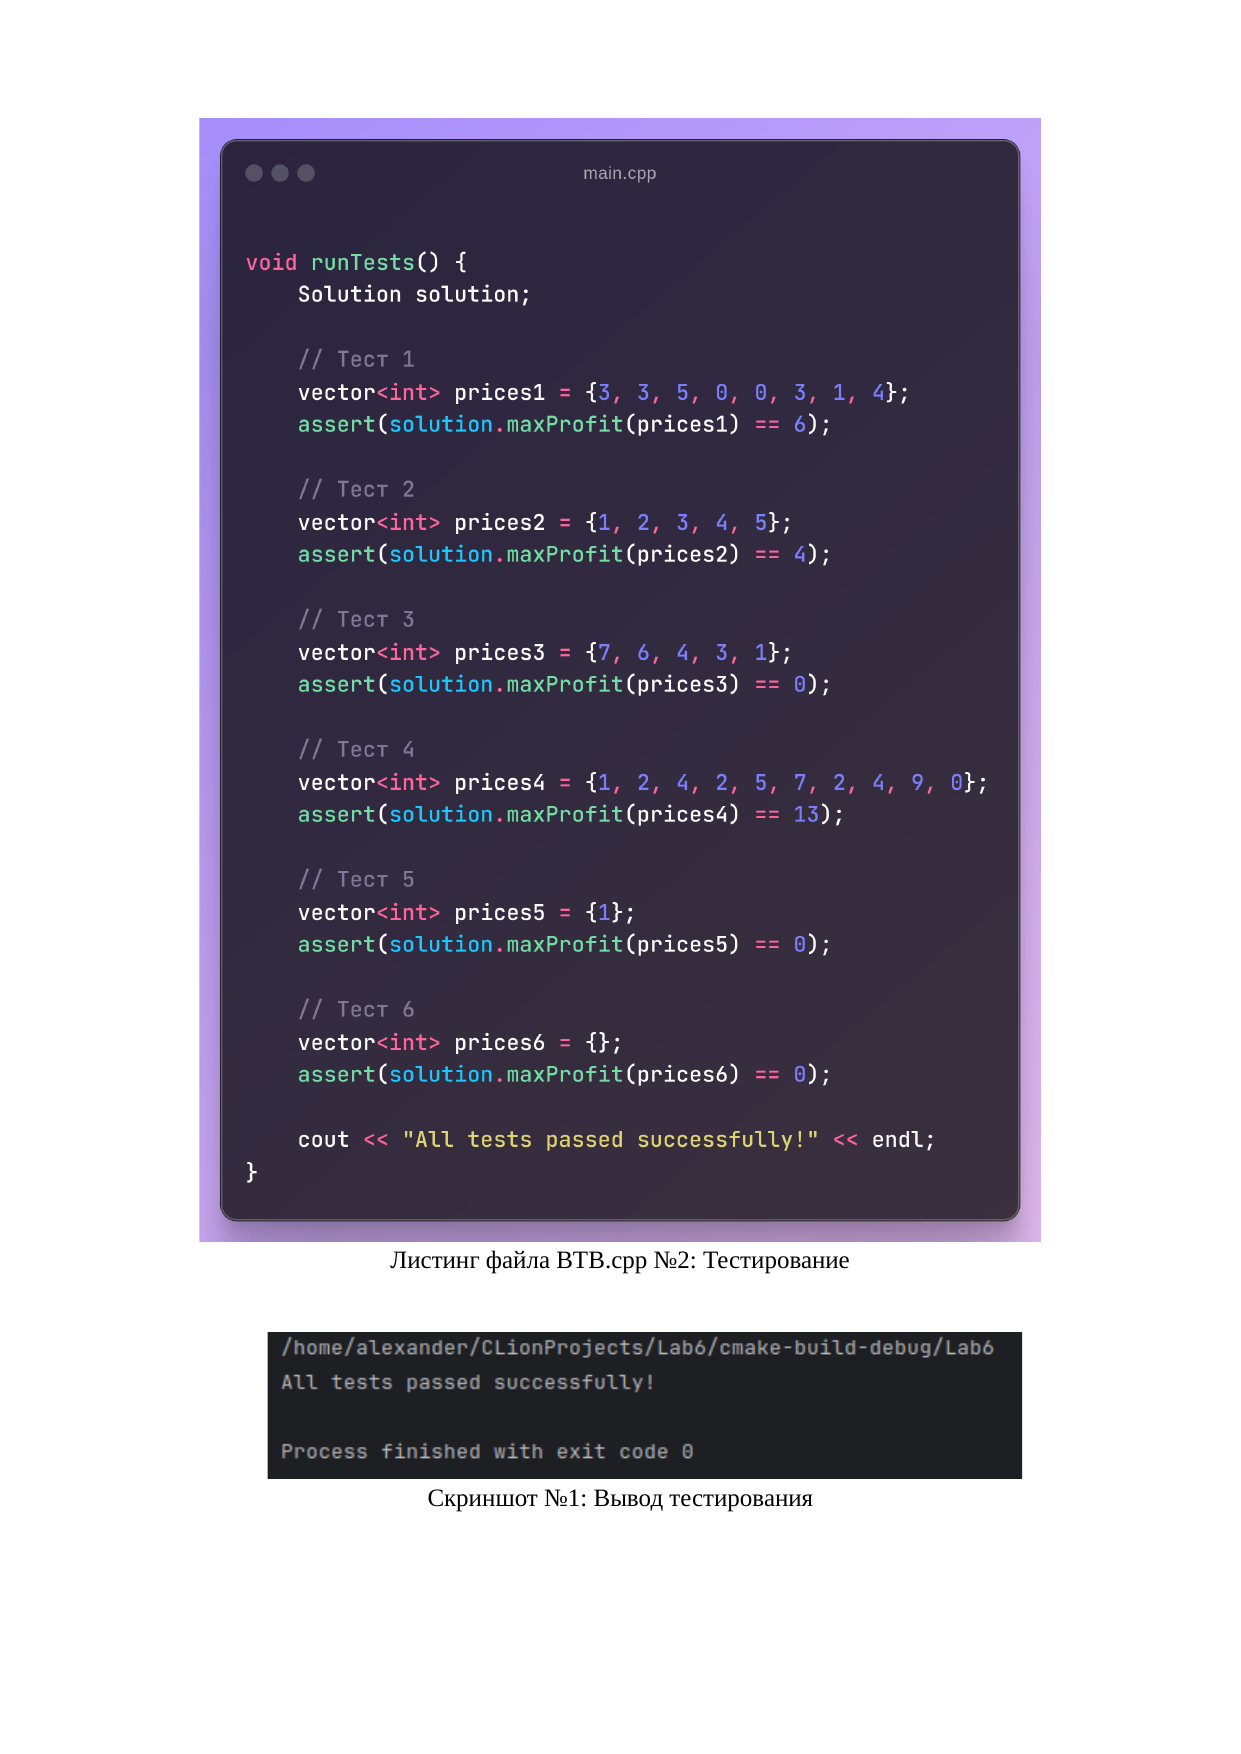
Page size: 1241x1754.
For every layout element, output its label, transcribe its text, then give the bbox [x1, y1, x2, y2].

picture [199, 118, 1041, 1242]
text Скриншот №1: Вывод тестирования [118, 1483, 1122, 1512]
text Листинг файла BTB.cpp №2: Тестирование [118, 118, 1122, 1274]
picture [267, 1332, 1023, 1479]
